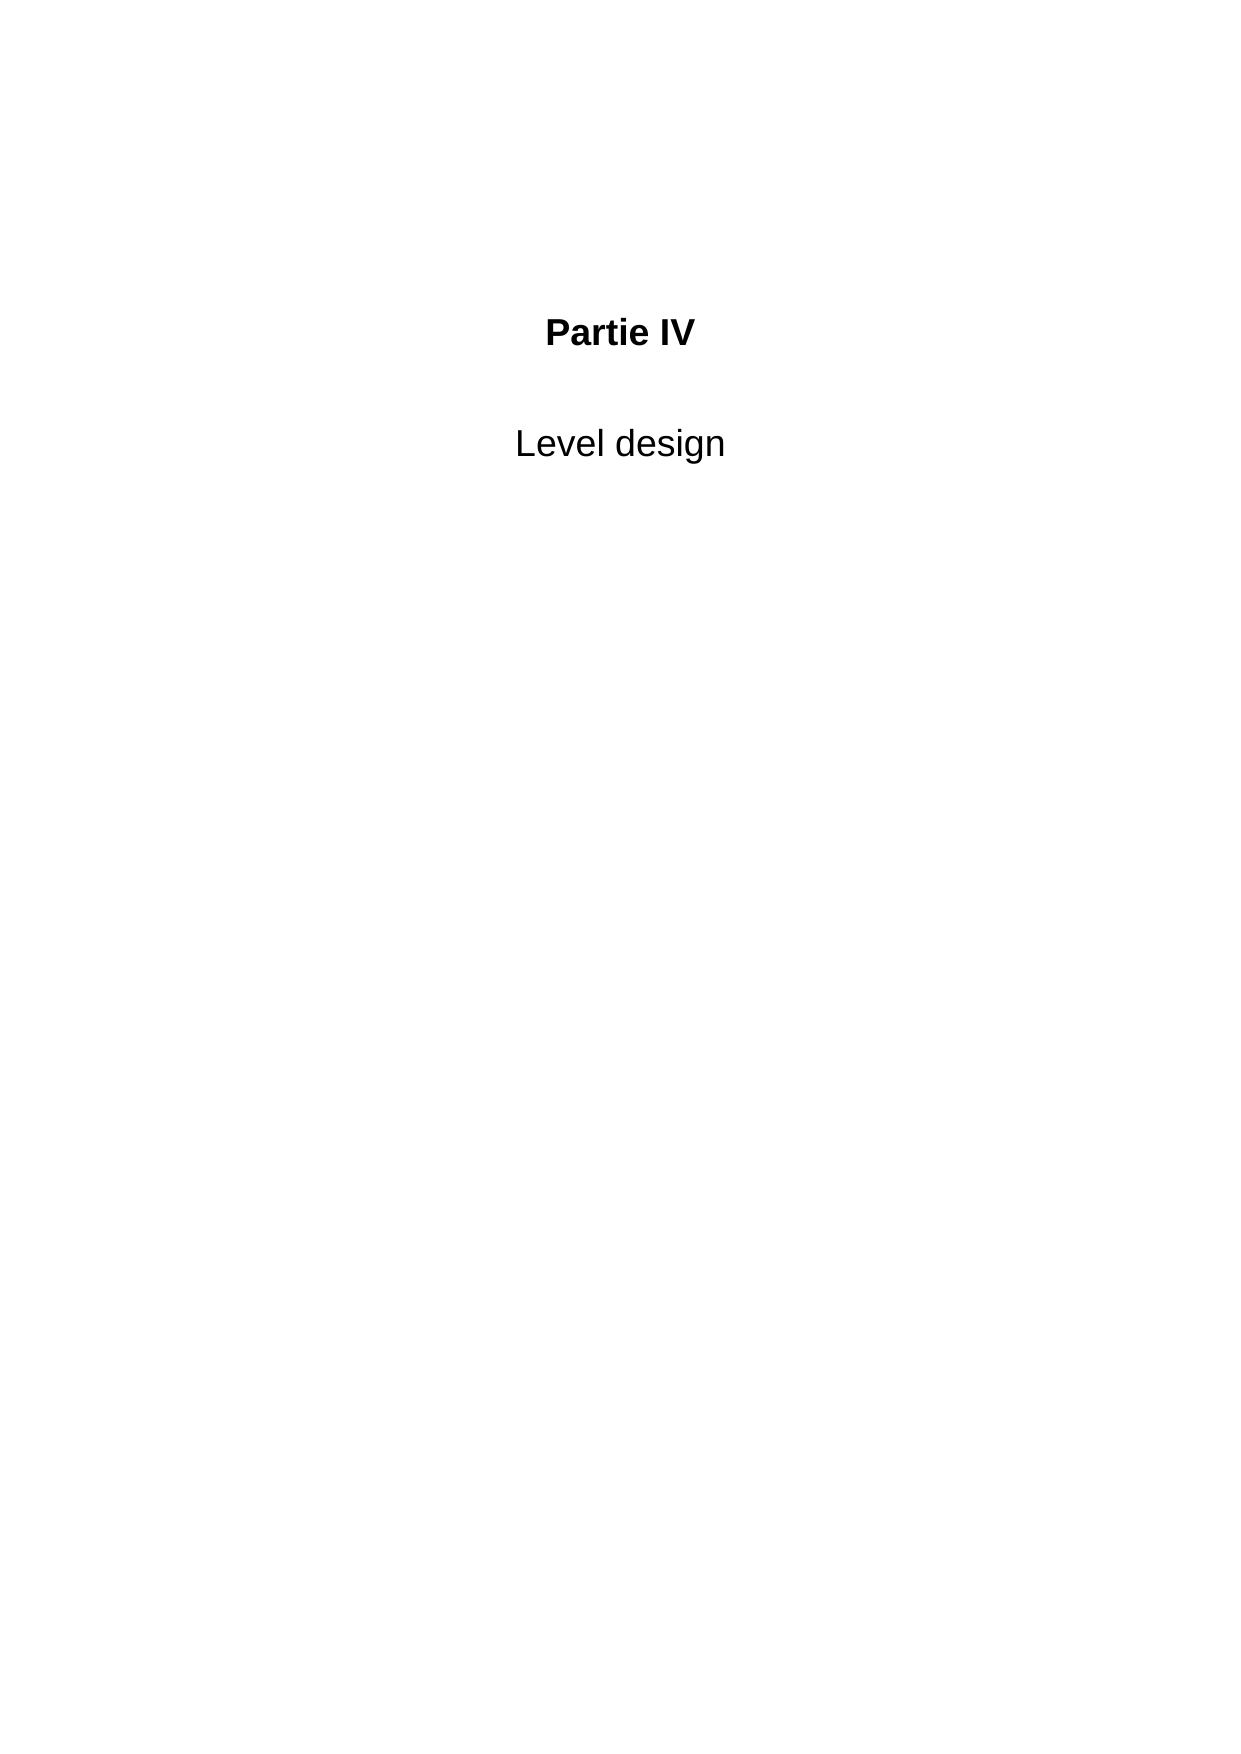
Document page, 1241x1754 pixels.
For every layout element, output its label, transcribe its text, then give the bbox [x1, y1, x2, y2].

subtitle Level design [118, 421, 1122, 464]
subtitle Partie IV [118, 310, 1122, 353]
